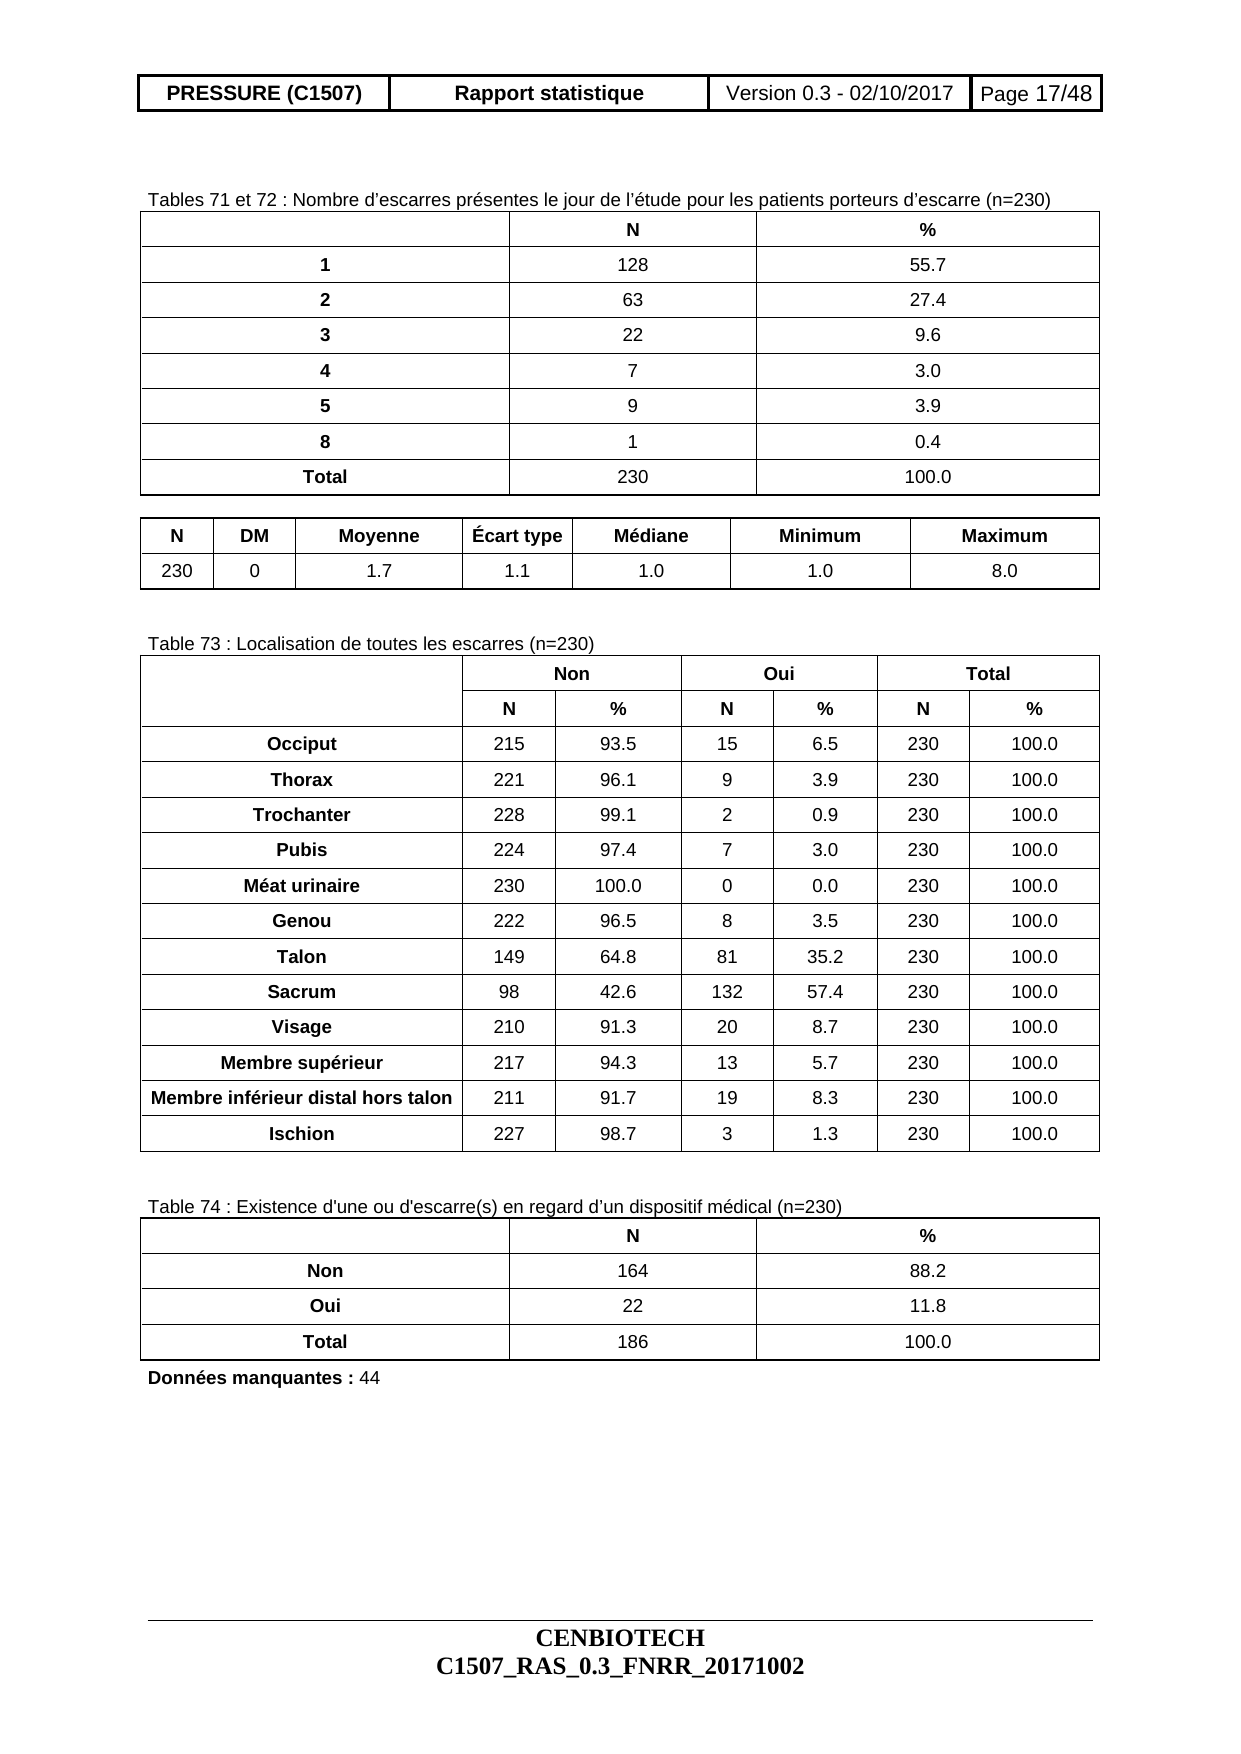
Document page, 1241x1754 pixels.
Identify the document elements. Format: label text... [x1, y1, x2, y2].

table_cell 3.0 [757, 354, 1099, 388]
table_cell 100.0 [970, 833, 1099, 867]
table_cell Méat urinaire [141, 869, 462, 903]
table_cell 210 [463, 1010, 555, 1044]
table_cell 1.3 [774, 1116, 877, 1151]
table_cell 22 [510, 318, 756, 352]
table_cell 100.0 [970, 727, 1099, 761]
table_cell 100.0 [970, 1081, 1099, 1115]
table_cell 57.4 [774, 975, 877, 1009]
table_cell Non [141, 1254, 509, 1288]
table_cell 230 [878, 1046, 969, 1080]
table_cell 230 [878, 1081, 969, 1115]
table_cell % [556, 691, 681, 726]
table_cell 215 [463, 727, 555, 761]
table_cell 64.8 [556, 939, 681, 974]
table_cell Ischion [141, 1116, 462, 1151]
table_cell 91.3 [556, 1010, 681, 1044]
table_cell 13 [682, 1046, 773, 1080]
table_cell Membre supérieur [141, 1046, 462, 1080]
table_header % [757, 1219, 1099, 1253]
table_cell 88.2 [757, 1254, 1099, 1288]
table_cell 97.4 [556, 833, 681, 867]
table_cell 100.0 [970, 798, 1099, 832]
table_cell 63 [510, 283, 756, 317]
table_cell 3 [682, 1116, 773, 1151]
table_header Maximum [911, 519, 1099, 553]
table_cell 91.7 [556, 1081, 681, 1115]
table_cell 100.0 [556, 869, 681, 903]
table_cell Talon [141, 939, 462, 974]
table_cell 7 [510, 354, 756, 388]
table_cell 217 [463, 1046, 555, 1080]
table_cell 98 [463, 975, 555, 1009]
table_cell 186 [510, 1325, 756, 1359]
table_cell Trochanter [141, 798, 462, 832]
table_cell 96.5 [556, 904, 681, 938]
table_cell 3.9 [757, 389, 1099, 423]
table_cell 55.7 [757, 247, 1099, 282]
table_cell 230 [878, 869, 969, 903]
table_cell 2 [141, 283, 509, 317]
table_cell Sacrum [141, 975, 462, 1009]
table_cell 149 [463, 939, 555, 974]
table_cell 230 [878, 975, 969, 1009]
table_cell 22 [510, 1289, 756, 1323]
table_cell 128 [510, 247, 756, 282]
table_header Total [878, 656, 1099, 690]
table_cell 132 [682, 975, 773, 1009]
table_header N [510, 1219, 756, 1253]
table_cell 20 [682, 1010, 773, 1044]
table_cell 230 [878, 1116, 969, 1151]
table_cell 100.0 [970, 939, 1099, 974]
table_header Oui [682, 656, 877, 690]
table_cell Total [141, 460, 509, 494]
table_cell 8.3 [774, 1081, 877, 1115]
table_header N [141, 519, 213, 553]
text Table 74 : Existence d'une ou d'escarre(s) en regard d’un dispositif médical (n=230) [148, 1195, 1093, 1217]
table_cell 3.9 [774, 762, 877, 797]
table_cell 0 [214, 554, 295, 588]
table_cell 15 [682, 727, 773, 761]
table_cell 81 [682, 939, 773, 974]
table_cell 3 [141, 318, 509, 352]
table_header Non [463, 656, 681, 690]
table_header Médiane [573, 519, 730, 553]
table_cell 230 [878, 798, 969, 832]
table_cell 100.0 [970, 904, 1099, 938]
table_cell 228 [463, 798, 555, 832]
table_cell 7 [682, 833, 773, 867]
text Données manquantes : 44 [148, 1367, 1093, 1388]
table_cell 100.0 [970, 1046, 1099, 1080]
table_cell 9 [510, 389, 756, 423]
table_cell 99.1 [556, 798, 681, 832]
table_cell 100.0 [970, 975, 1099, 1009]
table_cell 100.0 [970, 1116, 1099, 1151]
table_cell 1.0 [731, 554, 910, 588]
table_cell 5.7 [774, 1046, 877, 1080]
table_cell Visage [141, 1010, 462, 1044]
table_cell 0 [682, 869, 773, 903]
table_cell 98.7 [556, 1116, 681, 1151]
table_cell 0.9 [774, 798, 877, 832]
table_cell 230 [510, 460, 756, 494]
table_cell 3.0 [774, 833, 877, 867]
table_cell 0.4 [757, 424, 1099, 459]
table_cell 5 [141, 389, 509, 423]
table_cell 100.0 [970, 1010, 1099, 1044]
table_cell 230 [878, 762, 969, 797]
table_cell N [878, 691, 969, 726]
table_cell Thorax [141, 762, 462, 797]
table_cell 6.5 [774, 727, 877, 761]
table_cell 100.0 [970, 762, 1099, 797]
table_cell 100.0 [757, 1325, 1099, 1359]
table_cell 35.2 [774, 939, 877, 974]
table_cell 1.7 [296, 554, 462, 588]
table_cell 1.0 [573, 554, 730, 588]
table_cell 8 [141, 424, 509, 459]
table_cell 222 [463, 904, 555, 938]
table_cell 100.0 [757, 460, 1099, 494]
table_cell 164 [510, 1254, 756, 1288]
table_cell % [970, 691, 1099, 726]
table_cell % [774, 691, 877, 726]
table_cell 94.3 [556, 1046, 681, 1080]
table_cell Total [141, 1325, 509, 1359]
table_cell 8.0 [911, 554, 1099, 588]
table_header % [757, 212, 1099, 246]
table_cell 1 [510, 424, 756, 459]
table_cell 230 [463, 869, 555, 903]
table_cell 211 [463, 1081, 555, 1115]
table_cell 100.0 [970, 869, 1099, 903]
table_cell 27.4 [757, 283, 1099, 317]
table_cell 4 [141, 354, 509, 388]
table_cell 11.8 [757, 1289, 1099, 1323]
table_header Écart type [463, 519, 572, 553]
text Table 73 : Localisation de toutes les escarres (n=230) [148, 633, 1093, 654]
table_cell 230 [878, 904, 969, 938]
table_cell 230 [878, 1010, 969, 1044]
table_cell 230 [141, 554, 213, 588]
table_cell Membre inférieur distal hors talon [141, 1081, 462, 1115]
table_cell 8.7 [774, 1010, 877, 1044]
table_header DM [214, 519, 295, 553]
table_cell 230 [878, 833, 969, 867]
table_header Minimum [731, 519, 910, 553]
table_header N [510, 212, 756, 246]
table_header [141, 1219, 509, 1253]
table_header Moyenne [296, 519, 462, 553]
table_cell 2 [682, 798, 773, 832]
table_cell N [463, 691, 555, 726]
table_cell 0.0 [774, 869, 877, 903]
table_cell 42.6 [556, 975, 681, 1009]
table_cell 9 [682, 762, 773, 797]
table_cell Genou [141, 904, 462, 938]
table_cell 8 [682, 904, 773, 938]
table_cell 9.6 [757, 318, 1099, 352]
table_cell Oui [141, 1289, 509, 1323]
table_cell 1.1 [463, 554, 572, 588]
text Tables 71 et 72 : Nombre d’escarres présentes le jour de l’étude pour les patients porteurs d’escarre (n=230) [148, 189, 1093, 211]
table_cell Occiput [141, 727, 462, 761]
table_cell 221 [463, 762, 555, 797]
table_cell Pubis [141, 833, 462, 867]
table_header [141, 656, 462, 726]
table_cell 230 [878, 939, 969, 974]
table_cell 227 [463, 1116, 555, 1151]
table_cell 3.5 [774, 904, 877, 938]
table_cell 93.5 [556, 727, 681, 761]
table_cell 19 [682, 1081, 773, 1115]
table_cell N [682, 691, 773, 726]
table_header [141, 212, 509, 246]
table_cell 224 [463, 833, 555, 867]
table_cell 230 [878, 727, 969, 761]
table_cell 1 [141, 247, 509, 282]
table_cell 96.1 [556, 762, 681, 797]
